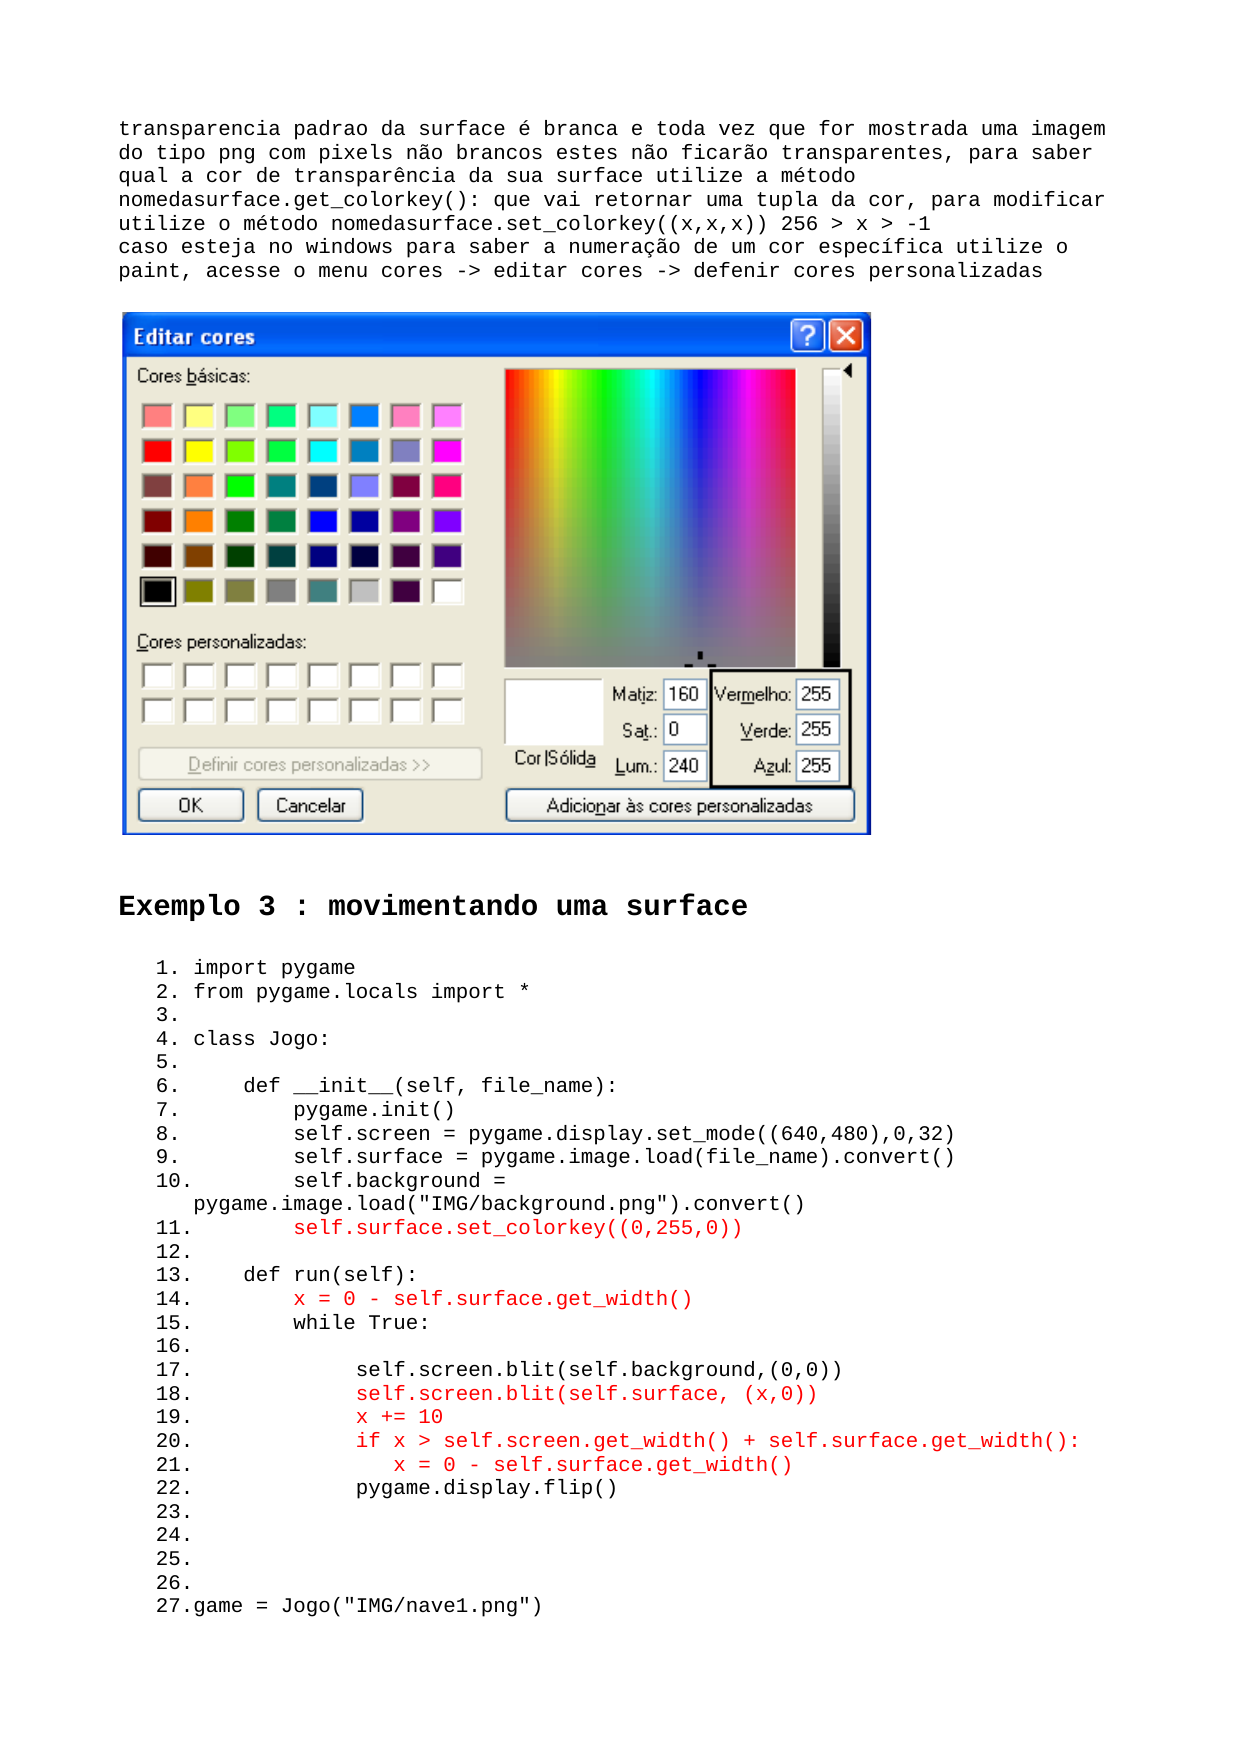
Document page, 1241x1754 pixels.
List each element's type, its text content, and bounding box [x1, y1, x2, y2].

list def __init__(self, file_name): [156, 1075, 1122, 1099]
list game = Jogo("IMG/nave1.png") [156, 1595, 1122, 1619]
list pygame.init() [156, 1099, 1122, 1122]
text Exemplo 3 : movimentando uma surface [118, 891, 1122, 924]
list self.screen = pygame.display.set_mode((640,480),0,32) [156, 1122, 1122, 1146]
list self.background = pygame.image.load("IMG/background.png").convert() [156, 1170, 1122, 1217]
list class Jogo: [156, 1028, 1122, 1052]
list self.screen.blit(self.surface, (x,0)) [156, 1383, 1122, 1406]
list while True: [156, 1312, 1122, 1335]
list pygame.display.flip() [156, 1477, 1122, 1501]
text transparencia padrao da surface é branca e toda vez que for mostrada uma imagem do tipo png com pixels não brancos estes não ficarão transparentes, para saber qual a cor de transparência da sua surface utilize a método nomedasurface.get_colorkey(): que vai retornar uma tupla da cor, para modificar utilize o método nomedasurface.set_colorkey((x,x,x)) 256 > x > -1 [118, 118, 1122, 236]
list import pygame [156, 957, 1122, 981]
list if x > self.screen.get_width() + self.surface.get_width(): [156, 1430, 1122, 1453]
text caso esteja no windows para saber a numeração de um cor específica utilize o paint, acesse o menu cores -> editar cores -> defenir cores personalizadas [118, 236, 1122, 284]
list from pygame.locals import * [156, 981, 1122, 1004]
list x = 0 - self.surface.get_width() [156, 1288, 1122, 1312]
list def run(self): [156, 1264, 1122, 1288]
list self.surface = pygame.image.load(file_name).convert() [156, 1146, 1122, 1170]
list x = 0 - self.surface.get_width() [156, 1453, 1122, 1477]
list x += 10 [156, 1406, 1122, 1430]
list self.surface.set_colorkey((0,255,0)) [156, 1217, 1122, 1241]
list self.screen.blit(self.background,(0,0)) [156, 1359, 1122, 1383]
